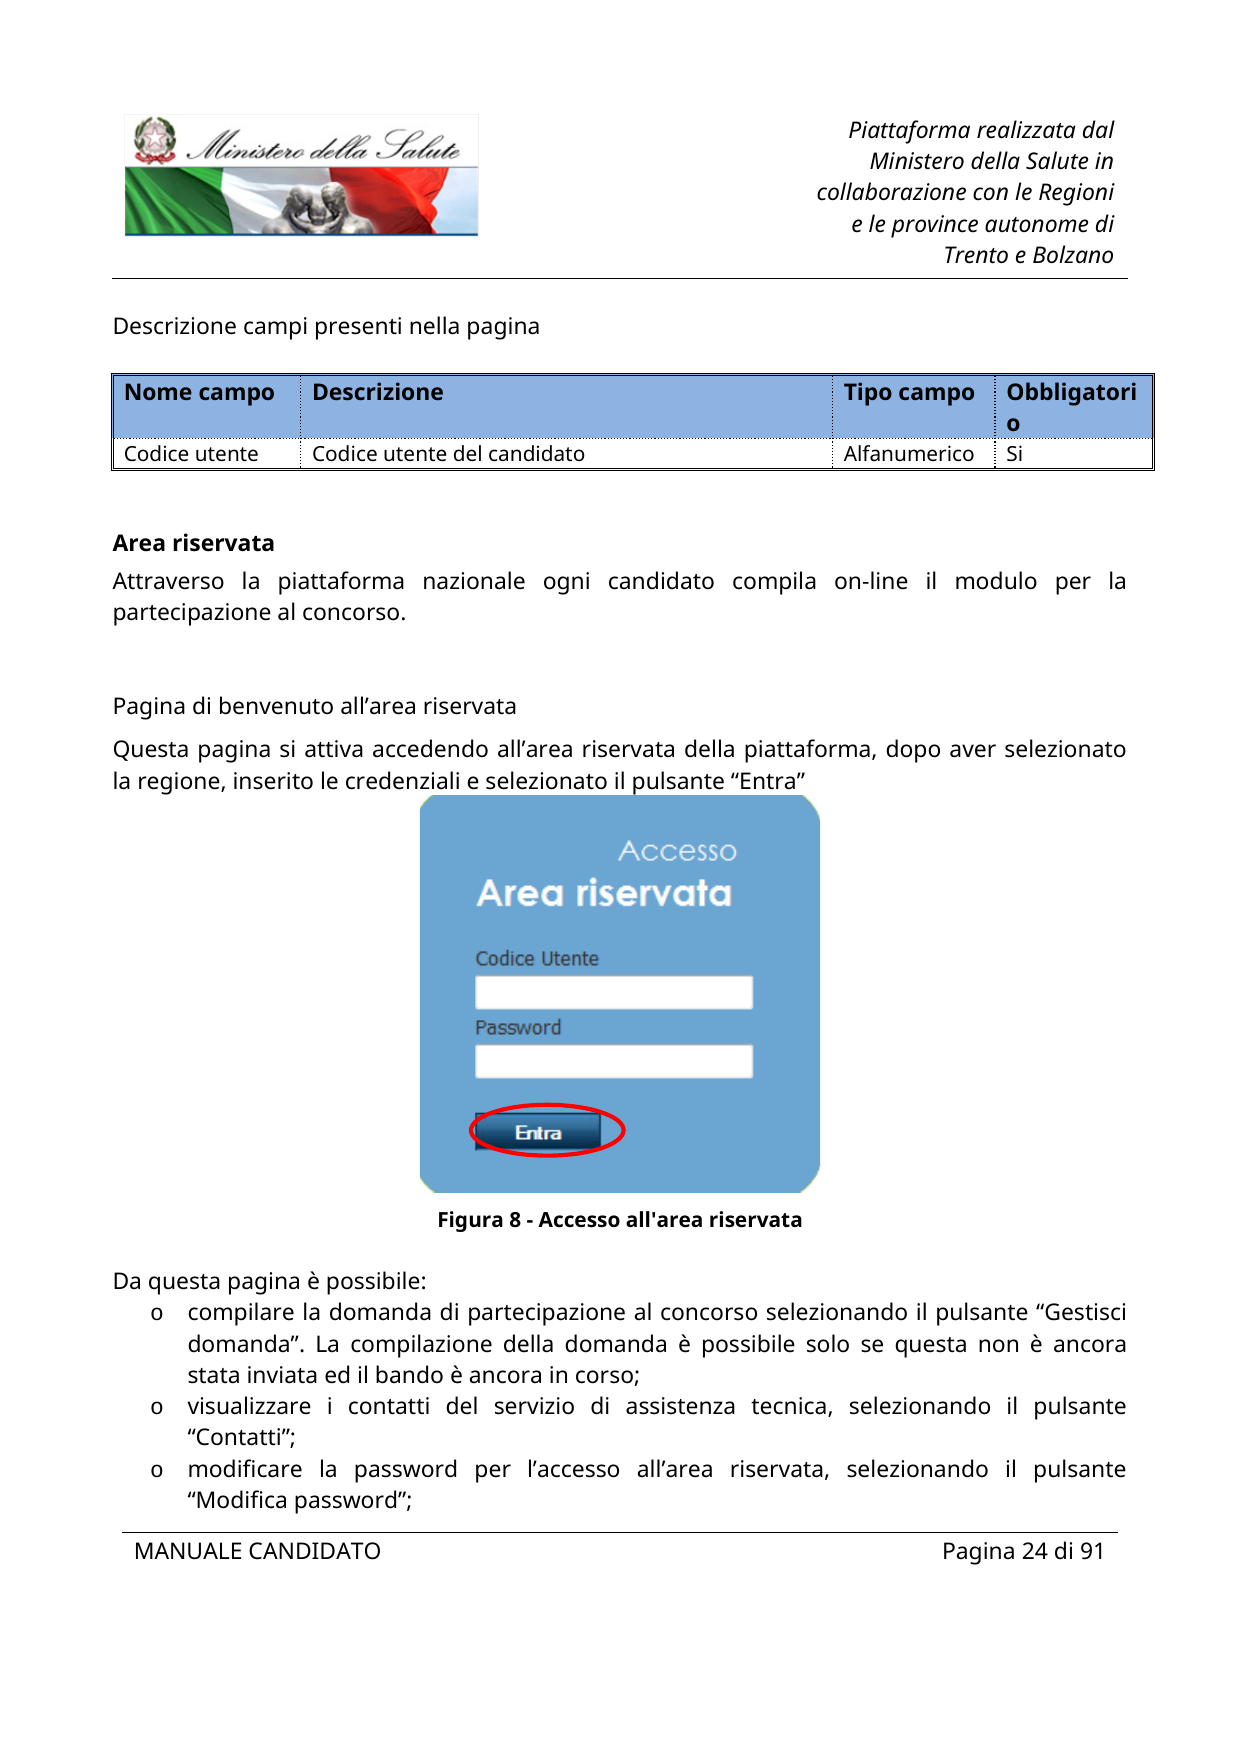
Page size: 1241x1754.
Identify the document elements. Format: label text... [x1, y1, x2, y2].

table_header Obbligatorio [995, 376, 1152, 438]
text Attraverso la piattaforma nazionale ogni candidato compila on-line il modulo per la partecipazione al concorso. [112, 564, 1128, 627]
table_cell Alfanumerico [832, 438, 995, 468]
table_header Nome campo [114, 376, 301, 438]
list visualizzare i contatti del servizio di assistenza tecnica, selezionando il pulsante “Contatti”; [150, 1390, 1128, 1453]
subtitle Pagina di benvenuto all’area riservata [112, 689, 1128, 721]
table_cell Si [995, 438, 1152, 468]
table_header Tipo campo [832, 376, 995, 438]
table_cell Codice utente del candidato [301, 438, 832, 468]
text Figura 8 - Accesso all'area riservata [112, 1205, 1128, 1234]
text Questa pagina si attiva accedendo all’area riservata della piattaforma, dopo aver selezionato la regione, inserito le credenziali e selezionato il pulsante “Entra” [112, 733, 1128, 796]
subtitle Area riservata [112, 527, 1128, 558]
list compilare la domanda di partecipazione al concorso selezionando il pulsante “Gestisci domanda”. La compilazione della domanda è possibile solo se questa non è ancora stata inviata ed il bando è ancora in corso; [150, 1296, 1128, 1390]
text Da questa pagina è possibile: [112, 1265, 1128, 1296]
text Descrizione campi presenti nella pagina [112, 310, 1128, 341]
table_cell Codice utente [114, 438, 301, 468]
list modificare la password per l’accesso all’area riservata, selezionando il pulsante “Modifica password”; [150, 1453, 1128, 1515]
table_header Descrizione [301, 376, 832, 438]
